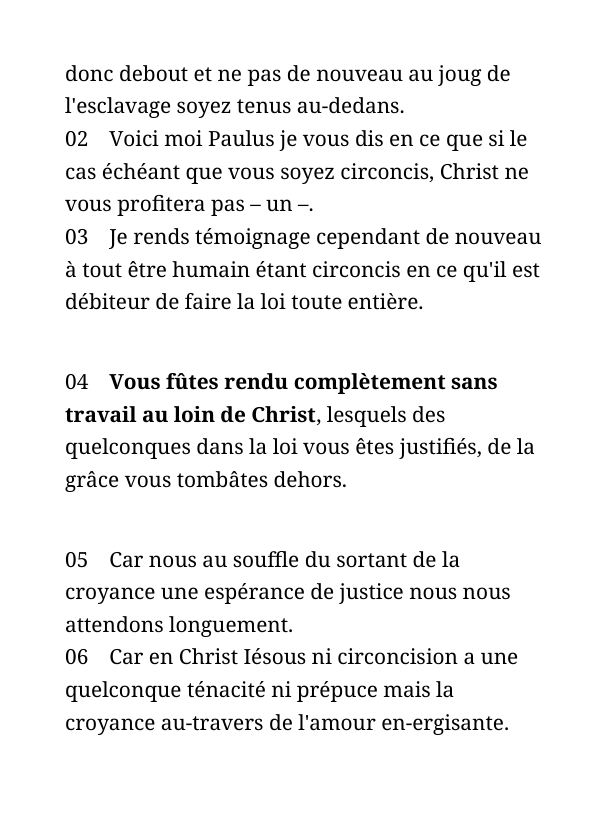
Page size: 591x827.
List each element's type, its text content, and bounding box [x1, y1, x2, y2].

text donc debout et ne pas de nouveau au joug de l'esclavage soyez tenus au-dedans. 02 Voici moi Paulus je vous dis en ce que si le cas échéant que vous soyez circoncis, Christ ne vous profitera pas – un –. 03 Je rends témoignage cependant de nouveau à tout être humain étant circoncis en ce qu'il est débiteur de faire la loi toute entière. [65, 59, 543, 348]
text 04 Vous fûtes rendu complètement sans travail au loin de Christ, lesquels des quelconques dans la loi vous êtes justifiés, de la grâce vous tombâtes dehors. [65, 367, 543, 493]
text 05 Car nous au souffle du sortant de la croyance une espérance de justice nous nous attendons longuement. 06 Car en Christ Iésous ni circoncision a une quelconque ténacité ni prépuce mais la croyance au-travers de l'amour en-ergisante. [65, 512, 543, 736]
